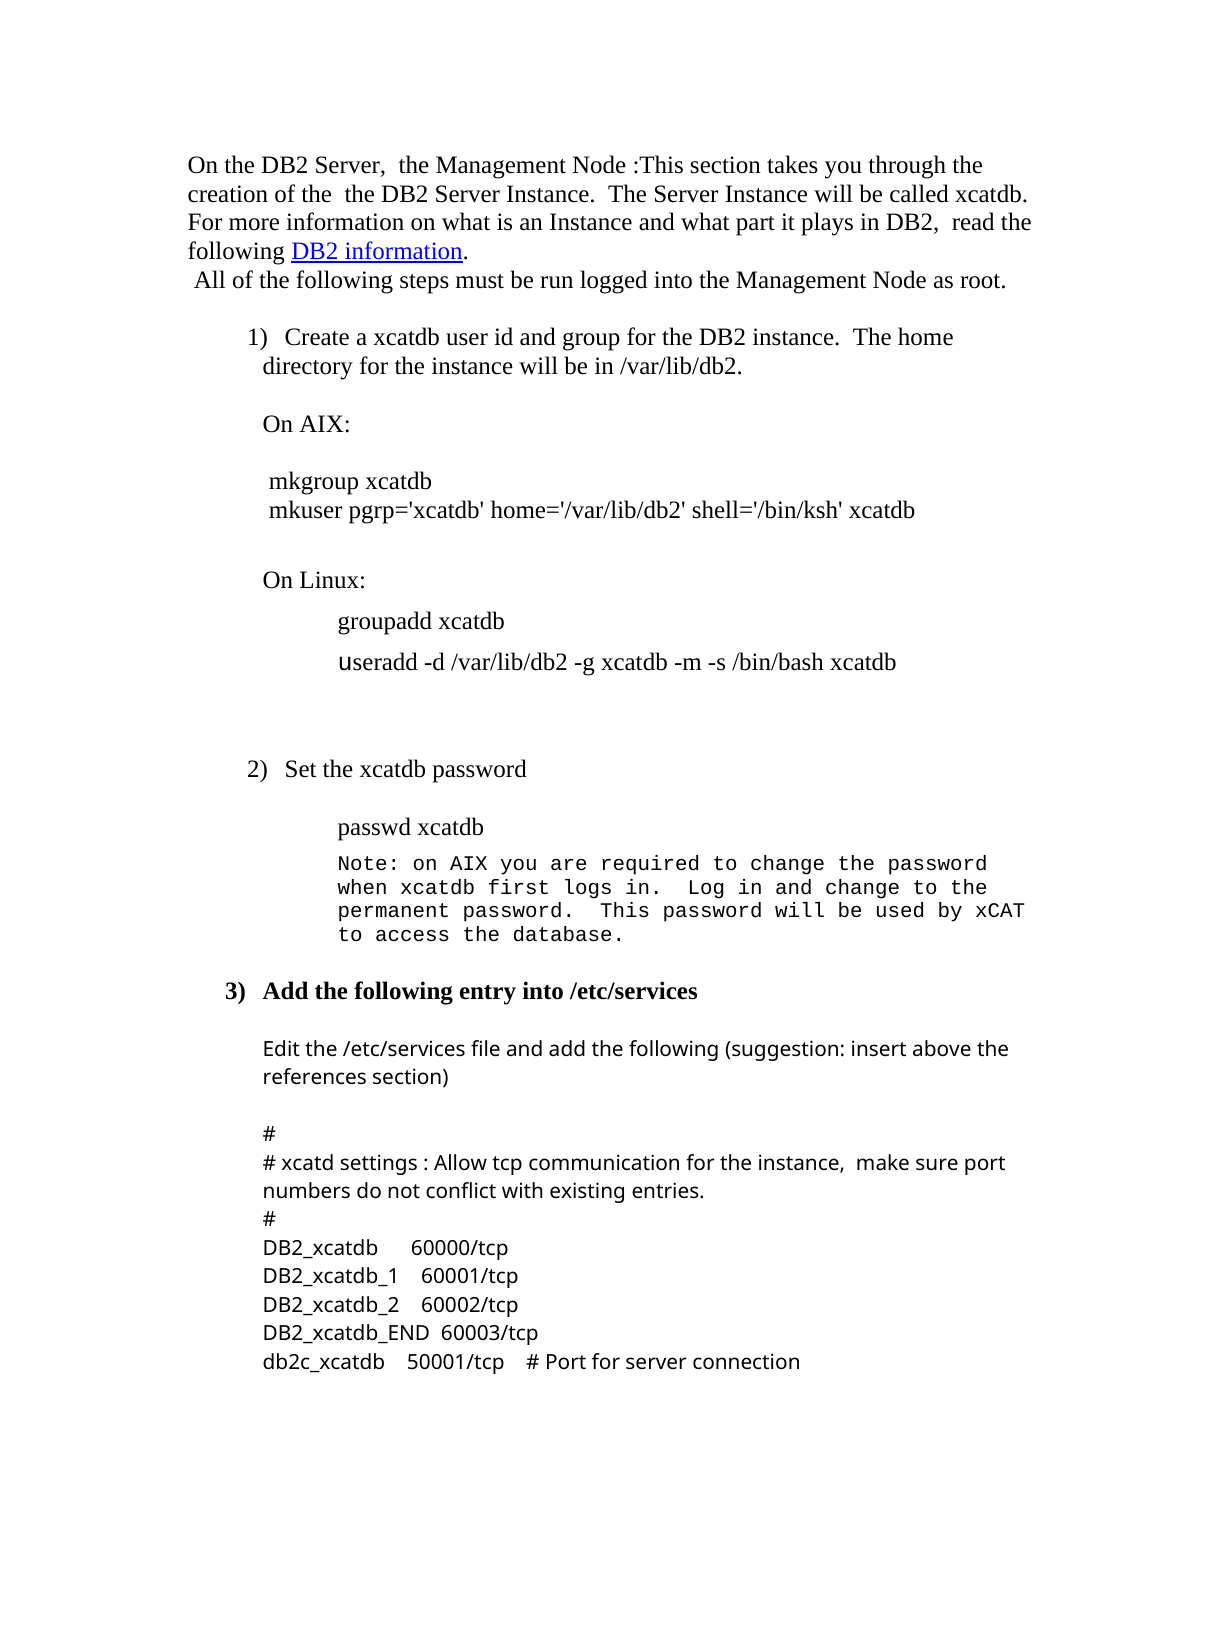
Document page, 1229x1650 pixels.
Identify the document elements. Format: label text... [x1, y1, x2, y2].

text All of the following steps must be run logged into the Management Node as root. [187, 265, 1041, 294]
text On the DB2 Server, the Management Node :This section takes you through the creation of the the DB2 Server Instance. The Server Instance will be called xcatdb. For more information on what is an Instance and what part it plays in DB2, read the following DB2 information. [187, 150, 1041, 265]
text db2c_xcatdb 50001/tcp # Port for server connection [262, 1347, 1041, 1375]
list groupadd xcatdb [225, 606, 1041, 635]
text DB2_xcatdb_END 60003/tcp [262, 1318, 1041, 1347]
text DB2_xcatdb_2 60002/tcp [262, 1290, 1041, 1318]
list Note: on AIX you are required to change the password when xcatdb first logs in. Log in and change to the permanent password. This password will be used by xCAT to access the database. [262, 853, 1041, 948]
list Set the xcatdb password passwd xcatdb [225, 754, 1041, 841]
text DB2_xcatdb 60000/tcp [262, 1233, 1041, 1261]
list Create a xcatdb user id and group for the DB2 instance. The home directory for the instance will be in /var/lib/db2. On AIX: mkgroup xcatdb mkuser pgrp='xcatdb' home='/var/lib/db2' shell='/bin/ksh' xcatdb [225, 322, 1041, 524]
text # [262, 1204, 1041, 1233]
list Add the following entry into /etc/services [225, 976, 1041, 1005]
list useradd -d /var/lib/db2 -g xcatdb -m -s /bin/bash xcatdb [262, 647, 1041, 726]
list On Linux: [225, 536, 1041, 594]
text # [262, 1119, 1041, 1148]
text # xcatd settings : Allow tcp communication for the instance, make sure port numbers do not conflict with existing entries. [262, 1148, 1041, 1204]
text DB2_xcatdb_1 60001/tcp [262, 1261, 1041, 1290]
list Edit the /etc/services file and add the following (suggestion: insert above the references section) [225, 1005, 1041, 1091]
